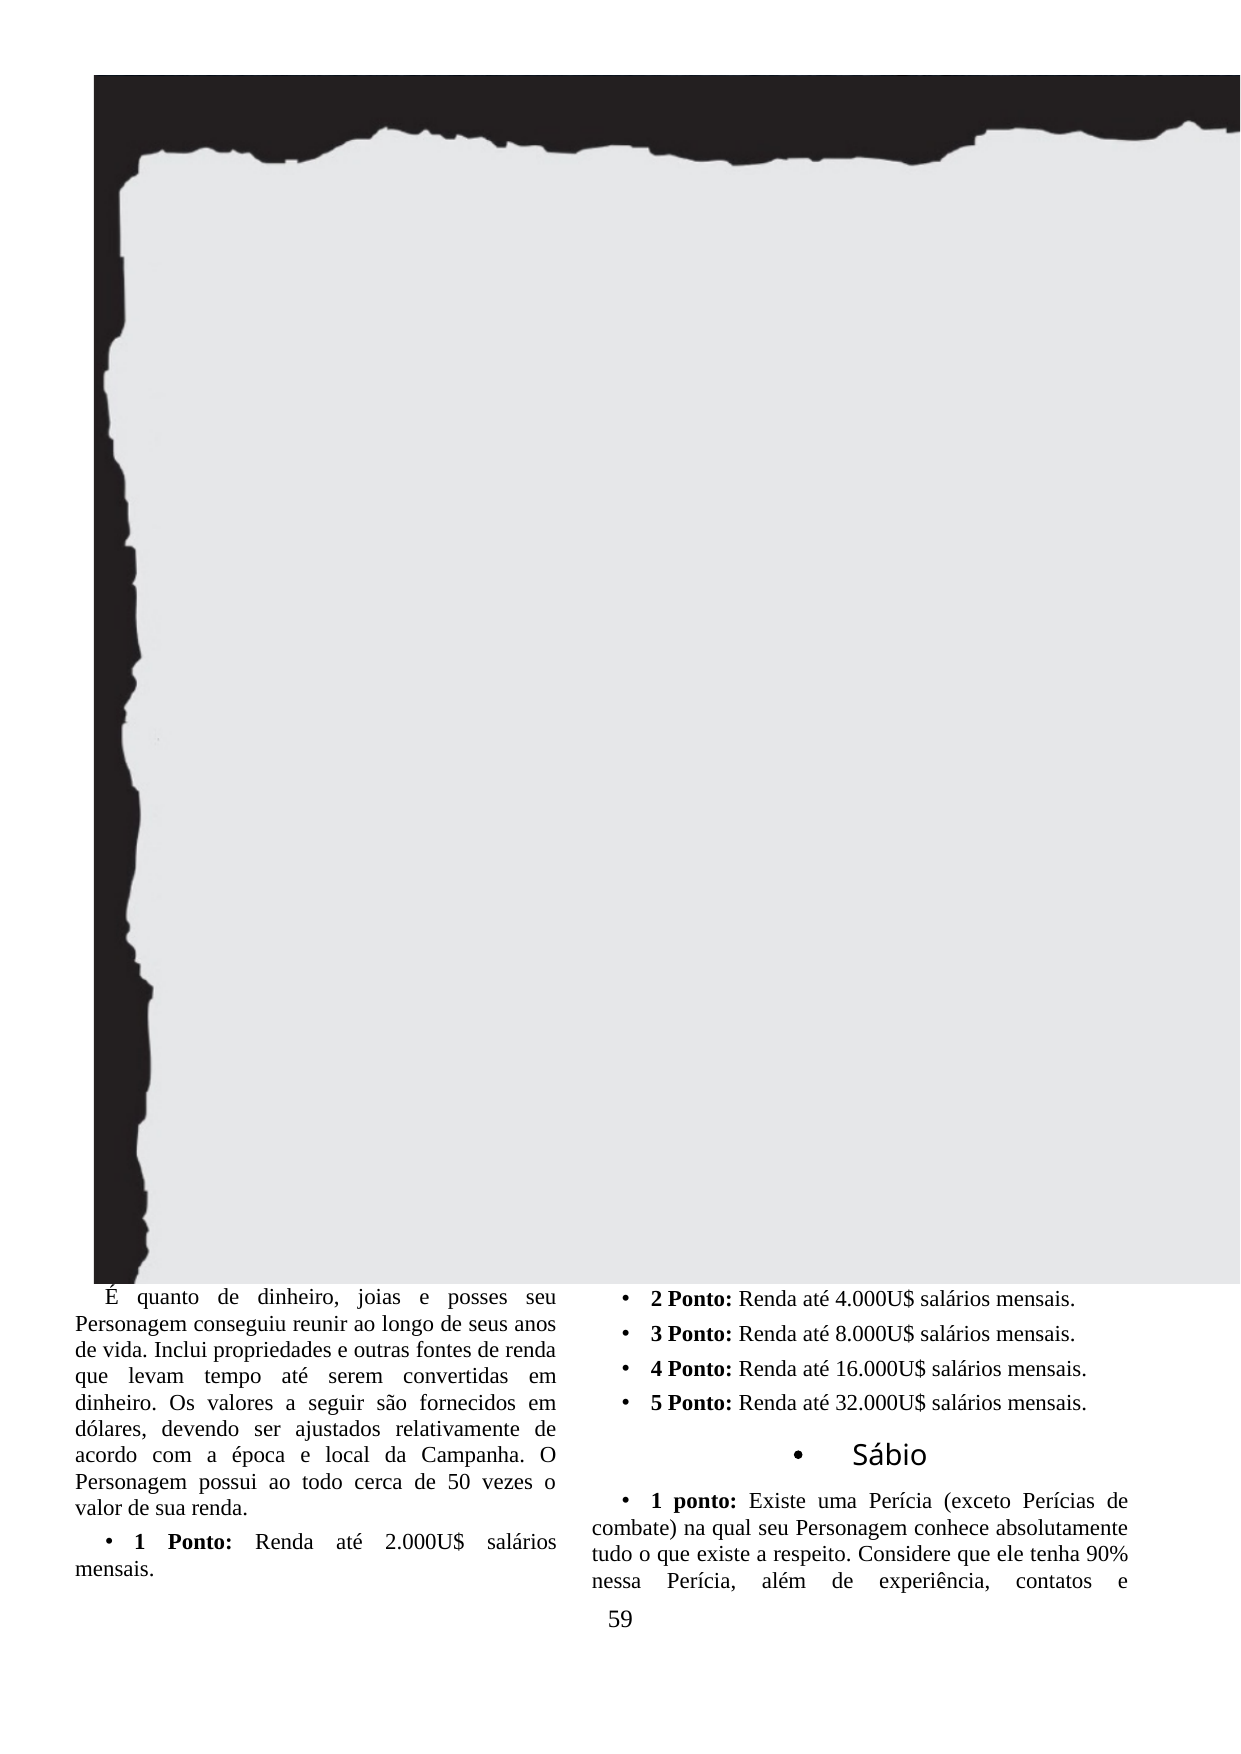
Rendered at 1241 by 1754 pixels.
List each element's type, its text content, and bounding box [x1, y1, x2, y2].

subtitle 1 ponto: Existe uma Perícia (exceto Perícias de combate) na qual seu Personagem conhece absolutamente tudo o que existe a respeito. Considere que ele tenha 90% nessa Perícia, além de experiência, contatos e [592, 1485, 1129, 1593]
subtitle Sábio [592, 1434, 1129, 1473]
subtitle 5 Ponto: Renda até 32.000U$ salários mensais. [592, 1387, 1129, 1416]
subtitle 4 Ponto: Renda até 16.000U$ salários mensais. [592, 1353, 1129, 1381]
subtitle 3 Ponto: Renda até 8.000U$ salários mensais. [592, 1318, 1129, 1347]
subtitle É quanto de dinheiro, joias e posses seu Personagem conseguiu reunir ao longo de seus anos de vida. Inclui propriedades e outras fontes de renda que levam tempo até serem convertidas em dinheiro. Os valores a seguir são fornecidos em dólares, devendo ser ajustados relativamente de acordo com a época e local da Campanha. O Personagem possui ao todo cerca de 50 vezes o valor de sua renda. [75, 1283, 557, 1520]
subtitle 1 Ponto: Renda até 2.000U$ salários mensais. [75, 1526, 557, 1581]
subtitle 2 Ponto: Renda até 4.000U$ salários mensais. [592, 1284, 1129, 1312]
picture [93, 75, 1241, 1284]
